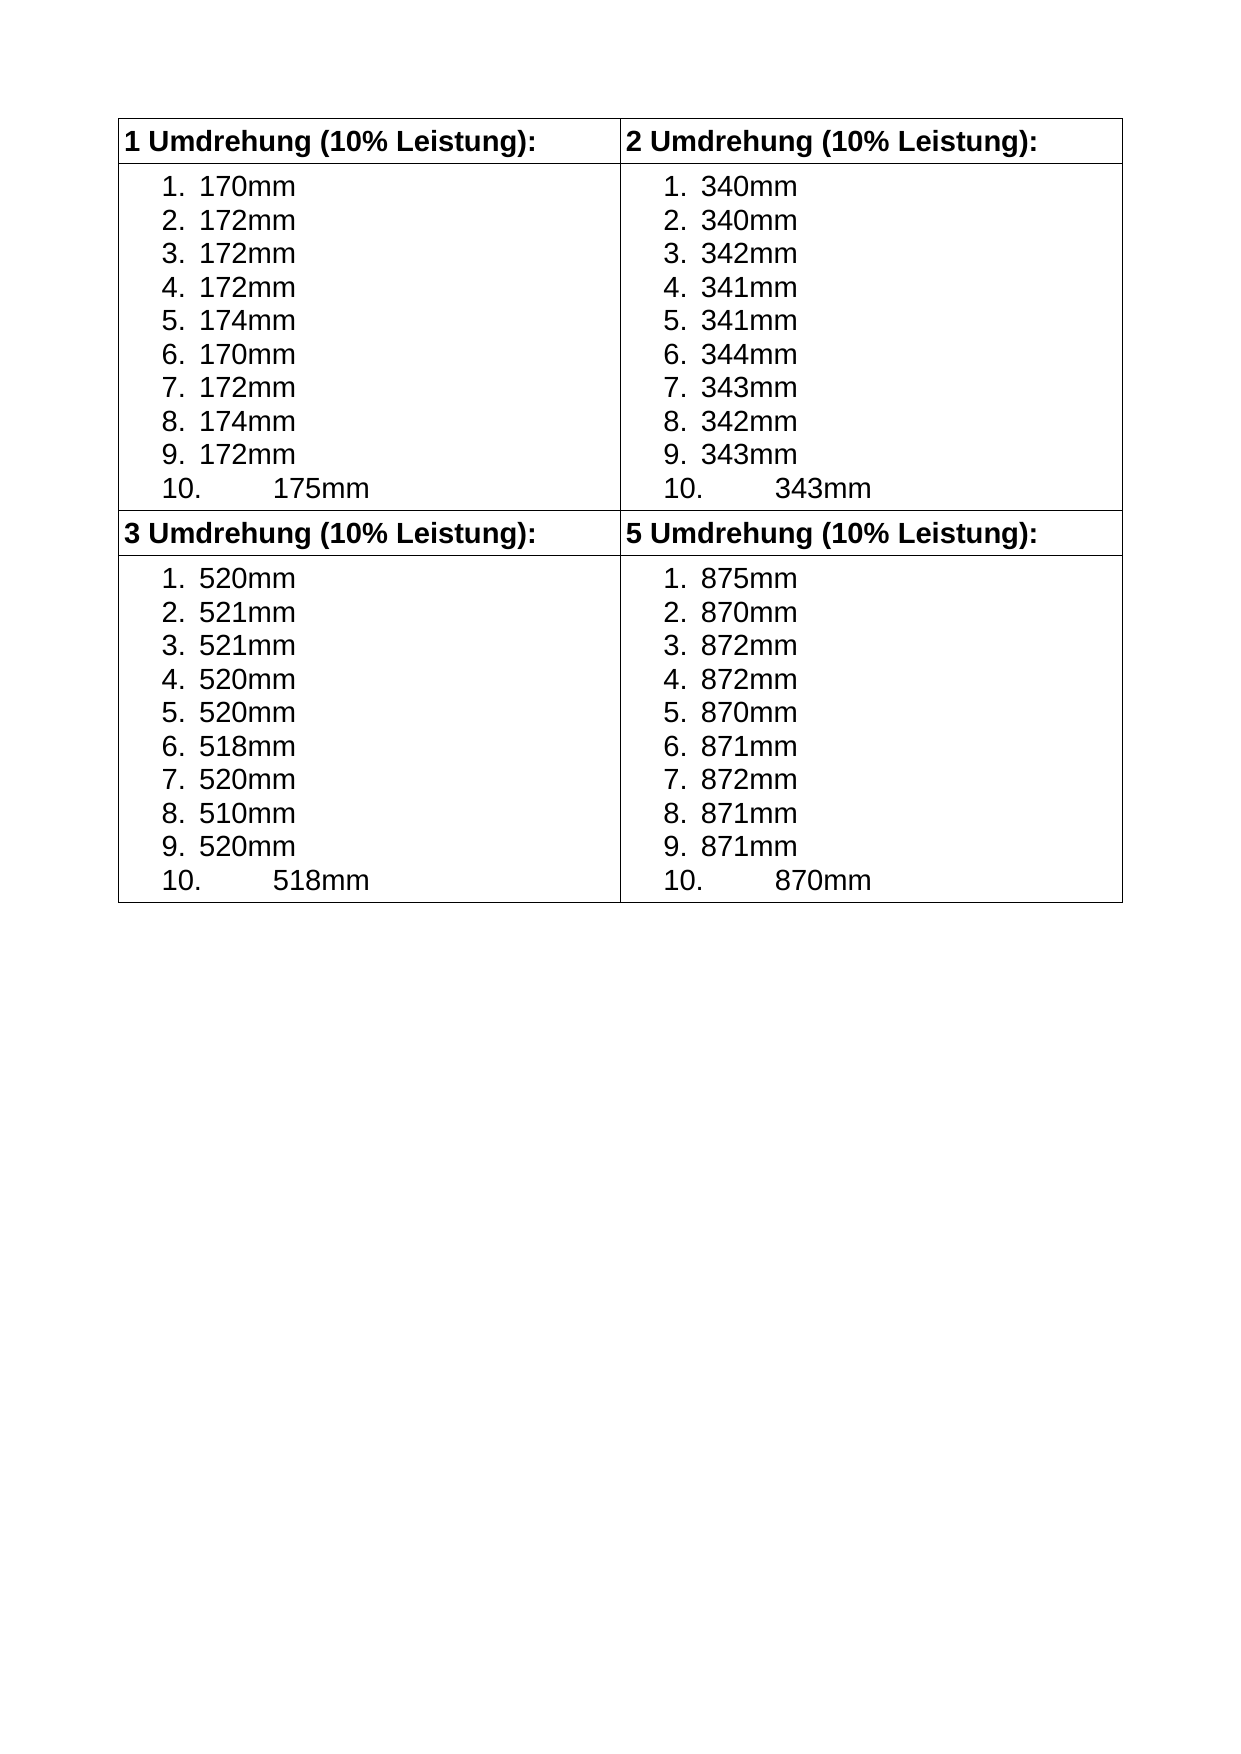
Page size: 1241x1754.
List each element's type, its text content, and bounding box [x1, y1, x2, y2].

table_cell 520mm 521mm 521mm 520mm 520mm 518mm 520mm 510mm 520mm 518mm [119, 556, 620, 902]
table_header 2 Umdrehung (10% Leistung): [621, 119, 1122, 163]
table_header 1 Umdrehung (10% Leistung): [119, 119, 620, 163]
table_cell 875mm 870mm 872mm 872mm 870mm 871mm 872mm 871mm 871mm 870mm [621, 556, 1122, 902]
table_cell 340mm 340mm 342mm 341mm 341mm 344mm 343mm 342mm 343mm 343mm [621, 164, 1122, 510]
table_cell 3 Umdrehung (10% Leistung): [119, 511, 620, 555]
table_cell 170mm 172mm 172mm 172mm 174mm 170mm 172mm 174mm 172mm 175mm [119, 164, 620, 510]
table_cell 5 Umdrehung (10% Leistung): [621, 511, 1122, 555]
